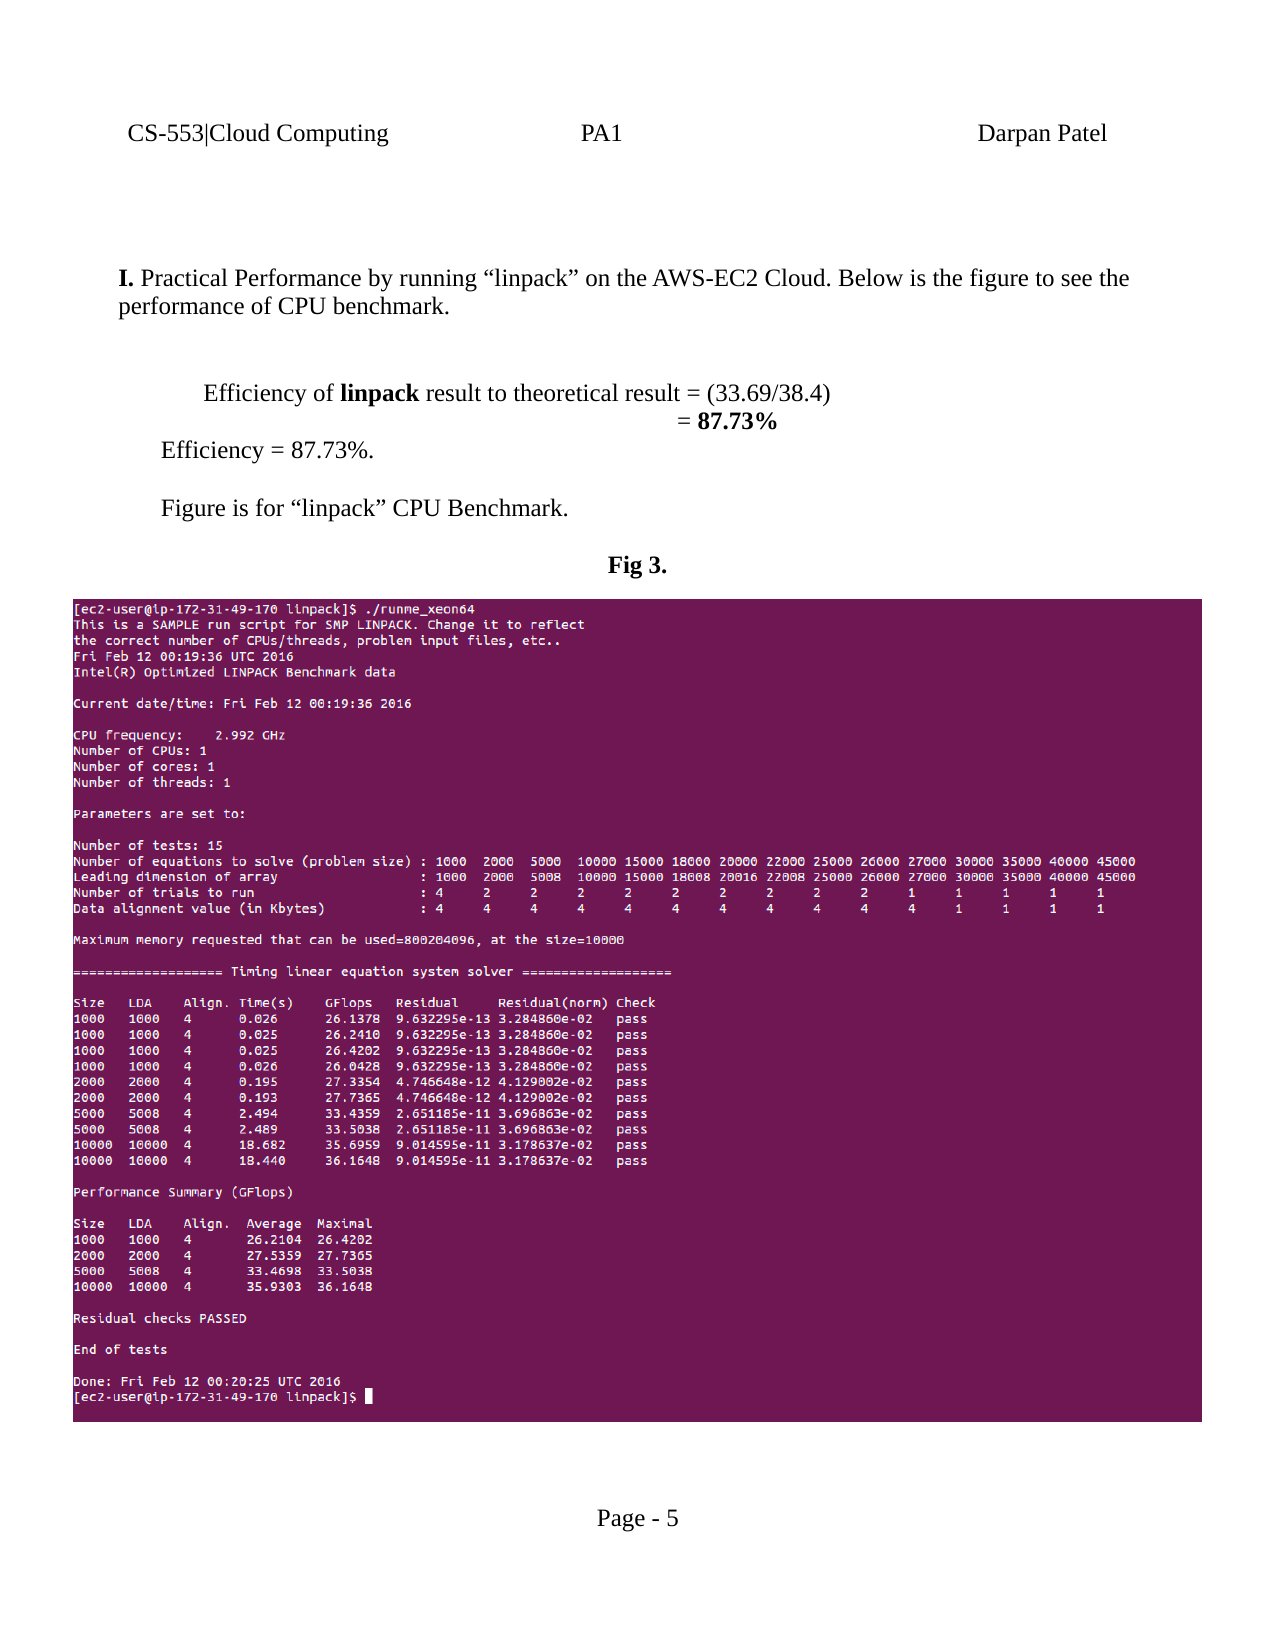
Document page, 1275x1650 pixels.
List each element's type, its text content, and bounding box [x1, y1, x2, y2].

text Figure is for “linpack” CPU Benchmark. [118, 493, 1157, 521]
picture [73, 599, 1202, 1422]
text Fig 3. [118, 550, 1157, 579]
text Efficiency = 87.73%. [118, 435, 1157, 464]
text = 87.73% [118, 406, 1157, 435]
text Efficiency of linpack result to theoretical result = (33.69/38.4) [118, 378, 1157, 406]
text I. Practical Performance by running “linpack” on the AWS-EC2 Cloud. Below is the figure to see the performance of CPU benchmark. [118, 263, 1157, 320]
